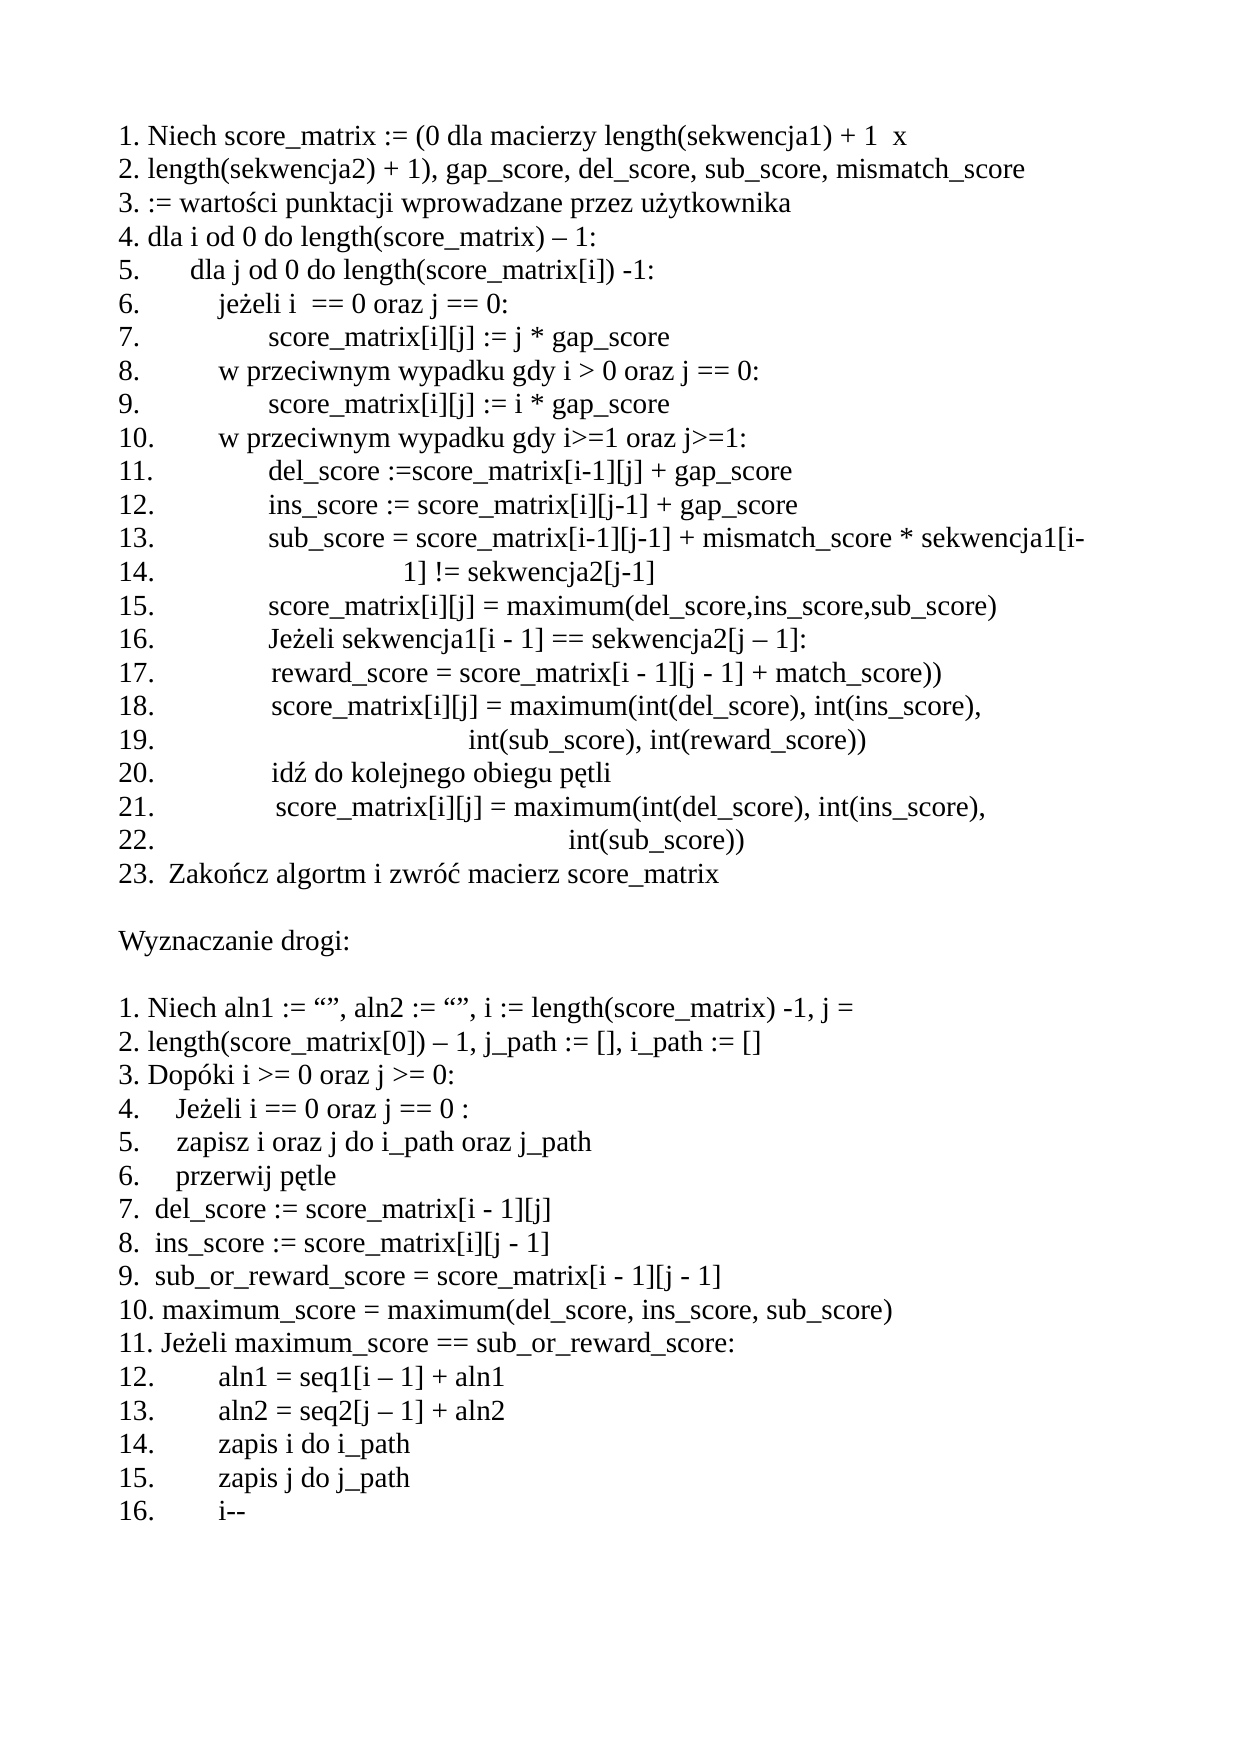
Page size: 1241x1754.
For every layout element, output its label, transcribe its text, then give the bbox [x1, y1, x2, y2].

text 11. del_score :=score_matrix[i-1][j] + gap_score [118, 453, 1122, 487]
text 16. i-- [118, 1493, 1122, 1527]
text 15. score_matrix[i][j] = maximum(del_score,ins_score,sub_score) [118, 588, 1122, 621]
text Wyznaczanie drogi: [118, 923, 1122, 957]
text 12. ins_score := score_matrix[i][j-1] + gap_score [118, 487, 1122, 521]
text 6. przerwij pętle [118, 1158, 1122, 1191]
text 9. sub_or_reward_score = score_matrix[i - 1][j - 1] [118, 1258, 1122, 1292]
text 23. Zakończ algortm i zwróć macierz score_matrix [118, 856, 1122, 889]
text 18. score_matrix[i][j] = maximum(int(del_score), int(ins_score), [118, 688, 1122, 722]
text 7. del_score := score_matrix[i - 1][j] [118, 1191, 1122, 1225]
text 13. aln2 = seq2[j – 1] + aln2 [118, 1393, 1122, 1426]
text 17. reward_score = score_matrix[i - 1][j - 1] + match_score)) [118, 655, 1122, 688]
text 2. length(score_matrix[0]) – 1, j_path := [], i_path := [] [118, 1024, 1122, 1057]
text 16. Jeżeli sekwencja1[i - 1] == sekwencja2[j – 1]: [118, 621, 1122, 655]
text 5. zapisz i oraz j do i_path oraz j_path [118, 1124, 1122, 1158]
text 12. aln1 = seq1[i – 1] + aln1 [118, 1359, 1122, 1393]
text 1. Niech score_matrix := (0 dla macierzy length(sekwencja1) + 1 x 2. length(sekwencja2) + 1), gap_score, del_score, sub_score, mismatch_score 3. := wartości punktacji wprowadzane przez użytkownika [118, 118, 1122, 219]
text 4. Jeżeli i == 0 oraz j == 0 : [118, 1091, 1122, 1124]
text 7. score_matrix[i][j] := j * gap_score [118, 319, 1122, 353]
text 20. idź do kolejnego obiegu pętli [118, 755, 1122, 789]
text 1. Niech aln1 := “”, aln2 := “”, i := length(score_matrix) -1, j = [118, 990, 1122, 1024]
text 4. dla i od 0 do length(score_matrix) – 1: [118, 219, 1122, 252]
text 8. ins_score := score_matrix[i][j - 1] [118, 1225, 1122, 1258]
text 14. zapis i do i_path [118, 1426, 1122, 1460]
text 21. score_matrix[i][j] = maximum(int(del_score), int(ins_score), [118, 789, 1122, 822]
text 6. jeżeli i == 0 oraz j == 0: [118, 286, 1122, 319]
text 19. int(sub_score), int(reward_score)) [118, 722, 1122, 755]
text 5. dla j od 0 do length(score_matrix[i]) -1: [118, 252, 1122, 286]
text 13. sub_score = score_matrix[i-1][j-1] + mismatch_score * sekwencja1[i- 14. 1] != sekwencja2[j-1] [118, 521, 1122, 588]
text 9. score_matrix[i][j] := i * gap_score [118, 386, 1122, 420]
text 8. w przeciwnym wypadku gdy i > 0 oraz j == 0: [118, 353, 1122, 386]
text 10. w przeciwnym wypadku gdy i>=1 oraz j>=1: [118, 420, 1122, 453]
text 3. Dopóki i >= 0 oraz j >= 0: [118, 1057, 1122, 1091]
text 10. maximum_score = maximum(del_score, ins_score, sub_score) 11. Jeżeli maximum_score == sub_or_reward_score: [118, 1292, 1122, 1359]
text 22. int(sub_score)) [118, 822, 1122, 856]
text 15. zapis j do j_path [118, 1460, 1122, 1493]
